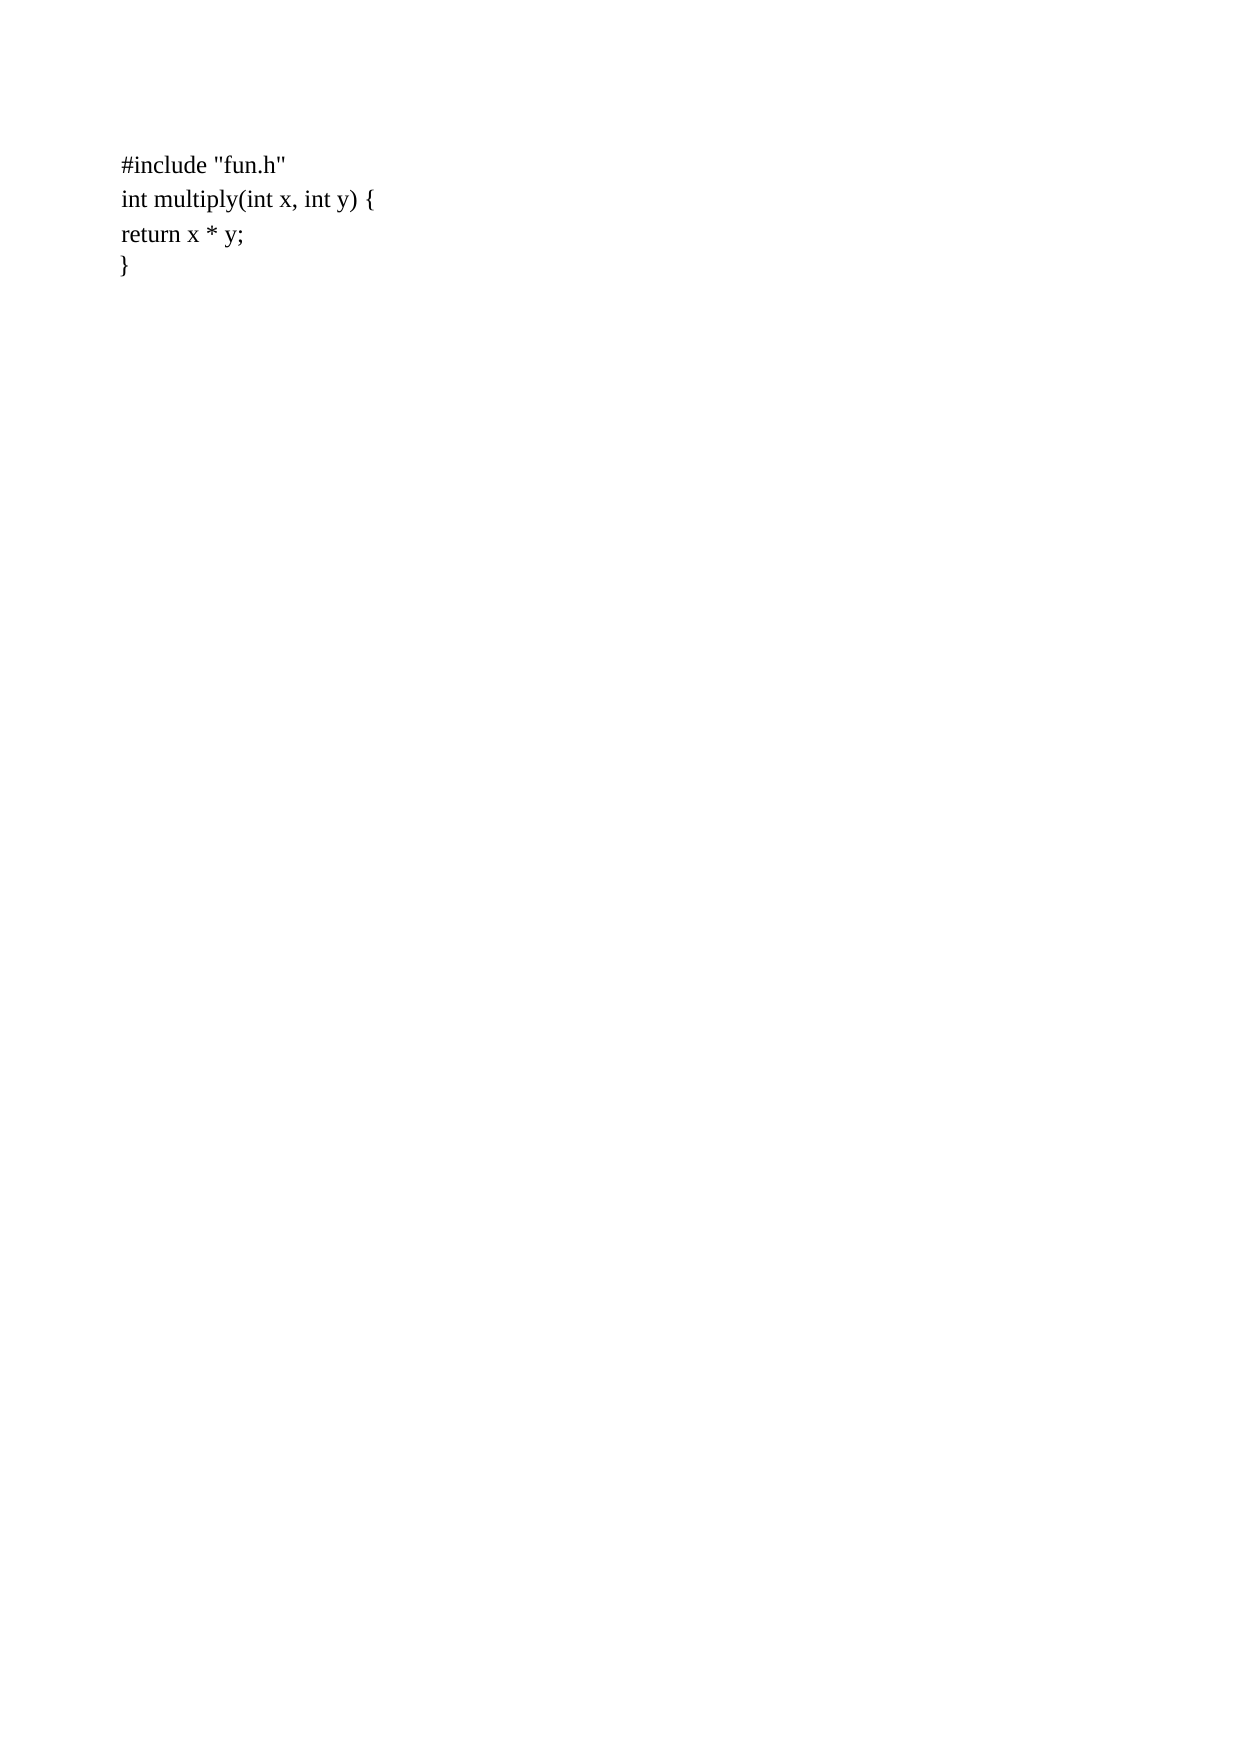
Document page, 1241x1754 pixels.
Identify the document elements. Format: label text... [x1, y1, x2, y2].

table_header #include "fun.h" [118, 147, 301, 181]
table_header int multiply(int x, int y) { [118, 181, 388, 216]
text } [118, 251, 1122, 279]
table_header return x * y; [118, 216, 257, 251]
